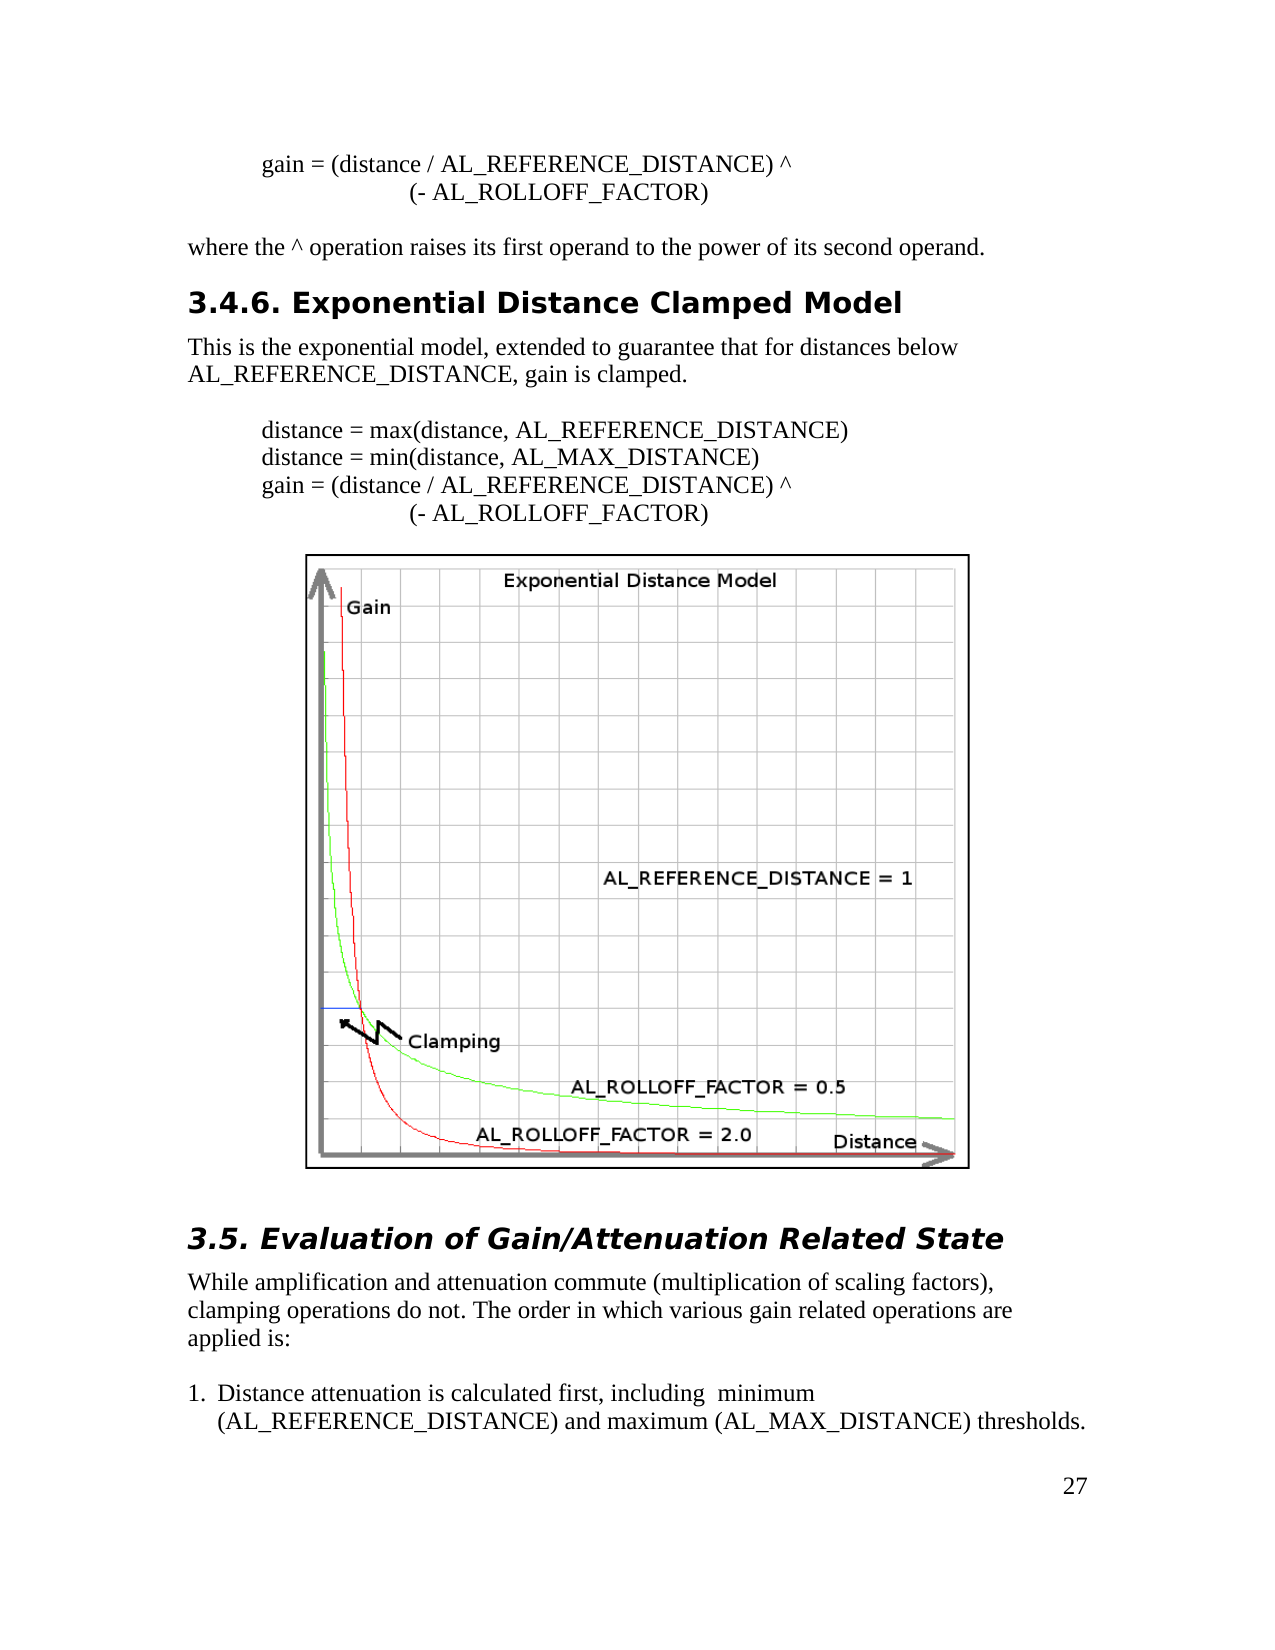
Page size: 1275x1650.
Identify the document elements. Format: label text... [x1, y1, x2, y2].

text This is the exponential model, extended to guarantee that for distances below AL_REFERENCE_DISTANCE, gain is clamped. [187, 333, 1087, 388]
text where the ^ operation raises its first operand to the power of its second operand. [187, 233, 1087, 261]
text While amplification and attenuation commute (multiplication of scaling factors), clamping operations do not. The order in which various gain related operations are applied is: [187, 1268, 1087, 1352]
subtitle Evaluation of Gain/Attenuation Related State [187, 1222, 1087, 1256]
subtitle Exponential Distance Clamped Model [187, 286, 1087, 320]
text distance = min(distance, AL_MAX_DISTANCE) [187, 443, 1087, 471]
picture [305, 554, 970, 1169]
text (- AL_ROLLOFF_FACTOR) [187, 499, 1087, 527]
list Distance attenuation is calculated first, including minimum (AL_REFERENCE_DISTANCE) and maximum (AL_MAX_DISTANCE) thresholds. [187, 1379, 1087, 1435]
text gain = (distance / AL_REFERENCE_DISTANCE) ^ [187, 471, 1087, 499]
text distance = max(distance, AL_REFERENCE_DISTANCE) [187, 416, 1087, 443]
text (- AL_ROLLOFF_FACTOR) [187, 178, 1087, 205]
text gain = (distance / AL_REFERENCE_DISTANCE) ^ [187, 150, 1087, 178]
